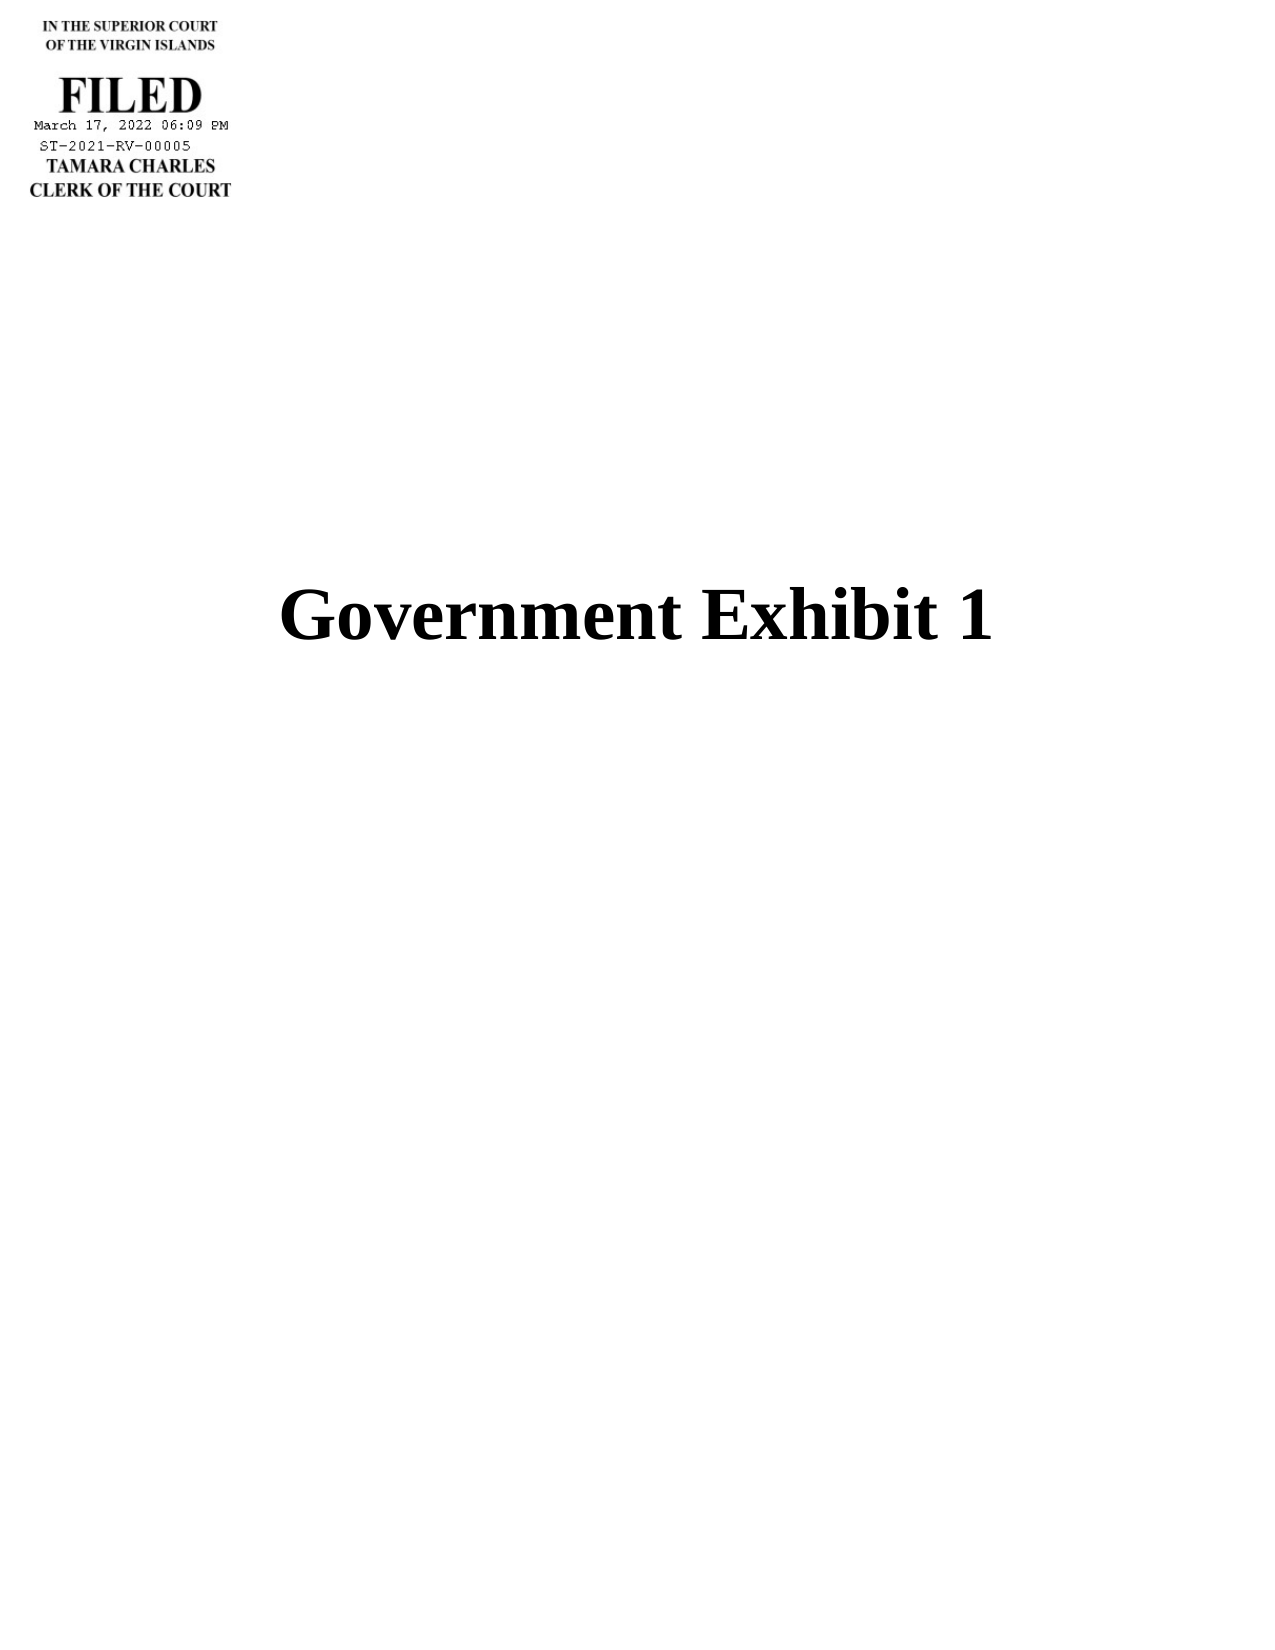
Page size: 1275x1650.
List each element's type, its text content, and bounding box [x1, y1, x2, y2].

title Government Exhibit 1 [149, 569, 1125, 656]
picture [29, 20, 232, 198]
